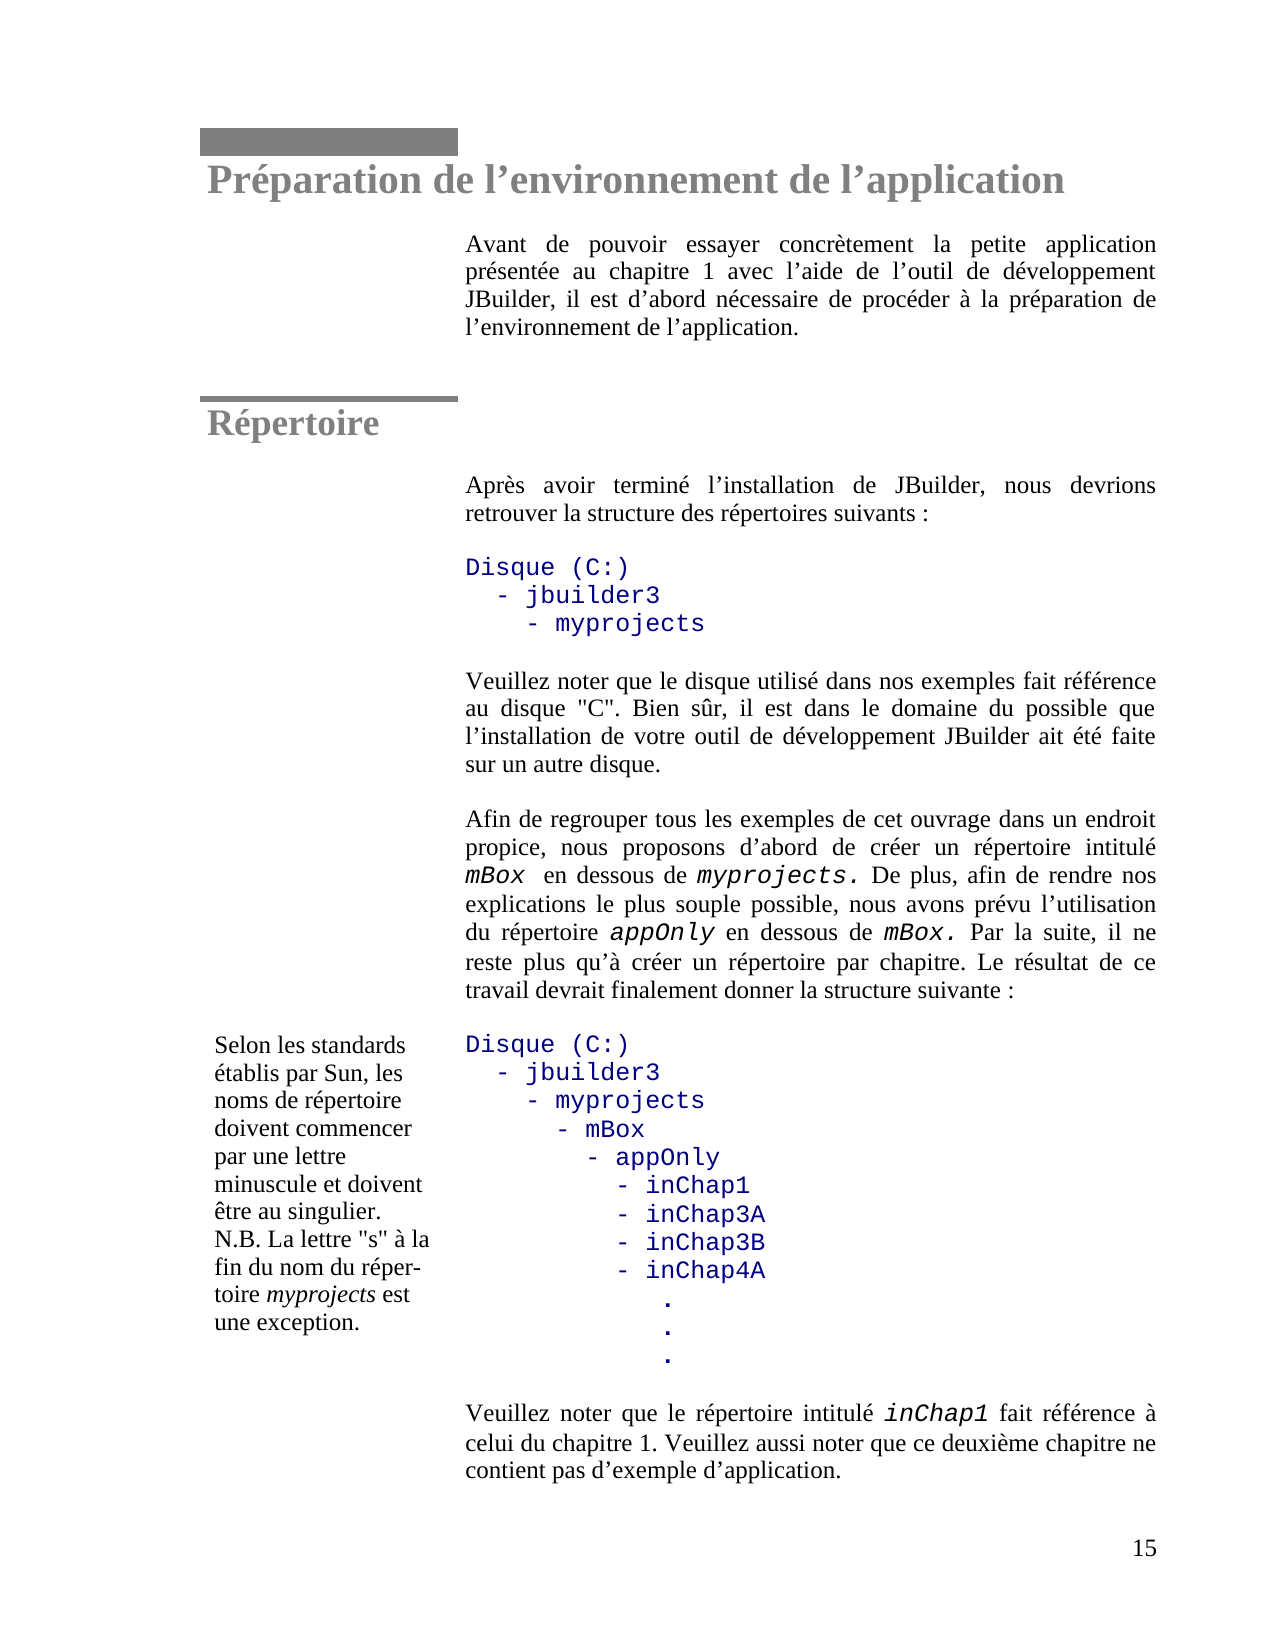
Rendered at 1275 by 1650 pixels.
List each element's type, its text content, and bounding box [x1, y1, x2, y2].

table_header [207, 554, 458, 639]
table_header Veuillez noter que le répertoire intitulé inChap1 fait référence à celui du chapitre 1. Veuillez aussi noter que ce deuxième chapitre ne contient pas d’exemple d’application. [458, 1399, 1164, 1484]
table_header [200, 128, 458, 156]
table_header [207, 805, 458, 1003]
table_header Avant de pouvoir essayer concrètement la petite application présentée au chapitre 1 avec l’aide de l’outil de développement JBuilder, il est d’abord nécessaire de procéder à la préparation de l’environnement de l’application. [458, 230, 1164, 341]
table_header Disque (C:) - jbuilder3 - myprojects - mBox - appOnly - inChap1 - inChap3A - inChap3B - inChap4A . . . [458, 1031, 1164, 1371]
table_header [207, 1399, 458, 1484]
table_header [207, 667, 458, 778]
table_header Disque (C:) - jbuilder3 - myprojects [458, 554, 1164, 639]
table_header Après avoir terminé l’installation de JBuilder, nous devrions retrouver la structure des répertoires suivants : [458, 471, 1164, 526]
subtitle Préparation de l’environnement de l’application [207, 156, 1157, 202]
table_header Afin de regrouper tous les exemples de cet ouvrage dans un endroit propice, nous proposons d’abord de créer un répertoire intitulé mBox en dessous de myprojects. De plus, afin de rendre nos explications le plus souple possible, nous avons prévu l’utilisation du répertoire appOnly en dessous de mBox. Par la suite, il ne reste plus qu’à créer un répertoire par chapitre. Le résultat de ce travail devrait finalement donner la structure suivante : [458, 805, 1164, 1003]
table_header Selon les standards établis par Sun, les noms de répertoire doivent commencer par une lettre minuscule et doivent être au singulier. N.B. La lettre "s" à la fin du nom du réper-toire myprojects est une exception. [207, 1031, 458, 1371]
table_header Veuillez noter que le disque utilisé dans nos exemples fait référence au disque "C". Bien sûr, il est dans le domaine du possible que l’installation de votre outil de développement JBuilder ait été faite sur un autre disque. [458, 667, 1164, 778]
subtitle Répertoire [207, 402, 1157, 443]
table_header [200, 396, 458, 402]
table_header [207, 471, 458, 526]
table_header [207, 230, 458, 341]
